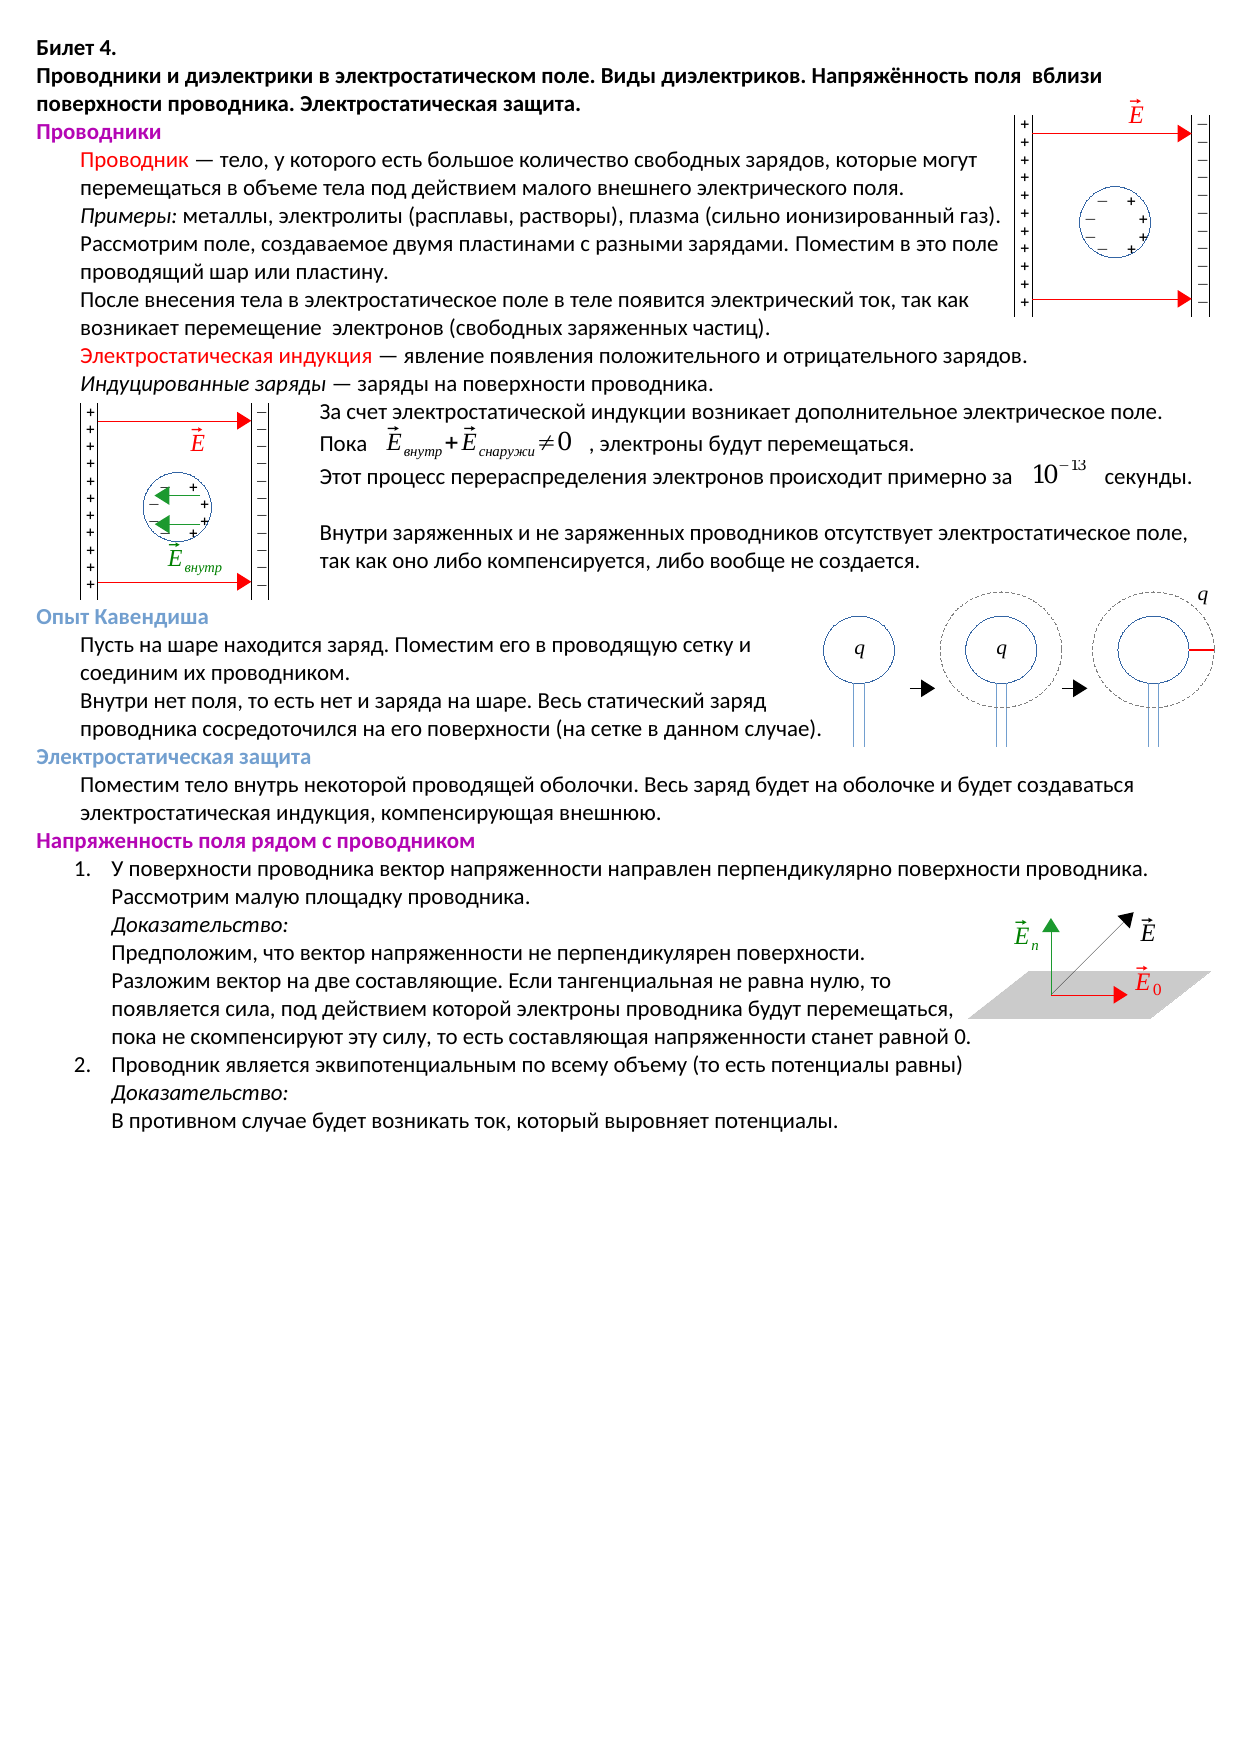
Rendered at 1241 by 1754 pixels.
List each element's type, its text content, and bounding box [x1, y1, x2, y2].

text Проводники [1033, 134, 1191, 145]
text Опыт Кавендиша [36, 602, 1205, 630]
text Примеры: металлы, электролиты (расплавы, растворы), плазма (сильно ионизированный газ). [1033, 201, 1191, 229]
list Разложим вектор на две составляющие. Если тангенциальная не равна нулю, то появляется сила, под действием которой электроны проводника будут перемещаться, пока не скомпенсируют эту силу, то есть составляющая напряженности станет равной 0. [74, 966, 1205, 1050]
text [1007, 686, 1148, 742]
text Проводники и диэлектрики в электростатическом поле. Виды диэлектриков. Напряжённость поля вблизи поверхности проводника. Электростатическая защита. [36, 61, 1205, 117]
list Доказательство: [74, 1078, 1205, 1106]
list Проводник является эквипотенциальным по всему объему (то есть потенциалы равны) [74, 1050, 1205, 1078]
list [1052, 938, 1106, 966]
text Электростатическая защита [36, 742, 1205, 770]
text Пока, электроны будут перемещаться. [269, 426, 1205, 460]
text Проводники [1192, 117, 1205, 145]
text Примеры: металлы, электролиты (расплавы, растворы), плазма (сильно ионизированный газ). [80, 201, 1014, 229]
text Проводник — тело, у которого есть большое количество свободных зарядов, которые могут перемещаться в объеме тела под действием малого внешнего электрического поля. [1033, 145, 1191, 201]
text [865, 686, 996, 742]
text Внутри заряженных и не заряженных проводников отсутствует электростатическое поле, так как оно либо компенсируется, либо вообще не создается. [269, 518, 1205, 574]
text Электростатическая индукция — явление появления положительного и отрицательного зарядов. [80, 341, 1205, 369]
list Предположим, что вектор напряженности не перпендикулярен поверхности. [74, 938, 1051, 966]
text Этот процесс перераспределения электронов происходит примерно засекунды. [269, 460, 1205, 490]
text Внутри нет поля, то есть нет и заряда на шаре. Весь статический заряд проводника сосредоточился на его поверхности (на сетке в данном случае). [80, 686, 853, 742]
text Индуцированные заряды — заряды на поверхности проводника. [80, 369, 1205, 397]
text Напряженность поля рядом с проводником [36, 826, 1205, 854]
text Рассмотрим поле, создаваемое двумя пластинами с разными зарядами. Поместим в это поле проводящий шар или пластину. [1033, 229, 1191, 285]
text Этот процесс перераспределения электронов происходит примерно засекунды. [98, 460, 251, 490]
text Проводники [1033, 117, 1191, 133]
text Рассмотрим поле, создаваемое двумя пластинами с разными зарядами. Поместим в это поле проводящий шар или пластину. [80, 229, 1014, 285]
list [1081, 938, 1205, 966]
list У поверхности проводника вектор напряженности направлен перпендикулярно поверхности проводника. Рассмотрим малую площадку проводника. [74, 854, 1205, 910]
text Проводники [1015, 117, 1032, 145]
list Доказательство: [74, 910, 1205, 938]
text Пока, электроны будут перемещаться. [98, 426, 251, 460]
text За счет электростатической индукции возникает дополнительное электрическое поле. [80, 397, 1205, 426]
text Проводники [36, 117, 1014, 145]
text Пусть на шаре находится заряд. Поместим его в проводящую сетку и соединим их проводником. [80, 630, 1205, 686]
text Проводник — тело, у которого есть большое количество свободных зарядов, которые могут перемещаться в объеме тела под действием малого внешнего электрического поля. [80, 145, 1014, 201]
text Билет 4. [36, 33, 1205, 61]
list В противном случае будет возникать ток, который выровняет потенциалы. [74, 1106, 1205, 1134]
text Внутри заряженных и не заряженных проводников отсутствует электростатическое поле, так как оно либо компенсируется, либо вообще не создается. [98, 518, 251, 574]
text Поместим тело внутрь некоторой проводящей оболочки. Весь заряд будет на оболочке и будет создаваться электростатическая индукция, компенсирующая внешнюю. [80, 770, 1205, 826]
text После внесения тела в электростатическое поле в теле появится электрический ток, так как возникает перемещение электронов (свободных заряженных частиц). [80, 285, 1205, 341]
